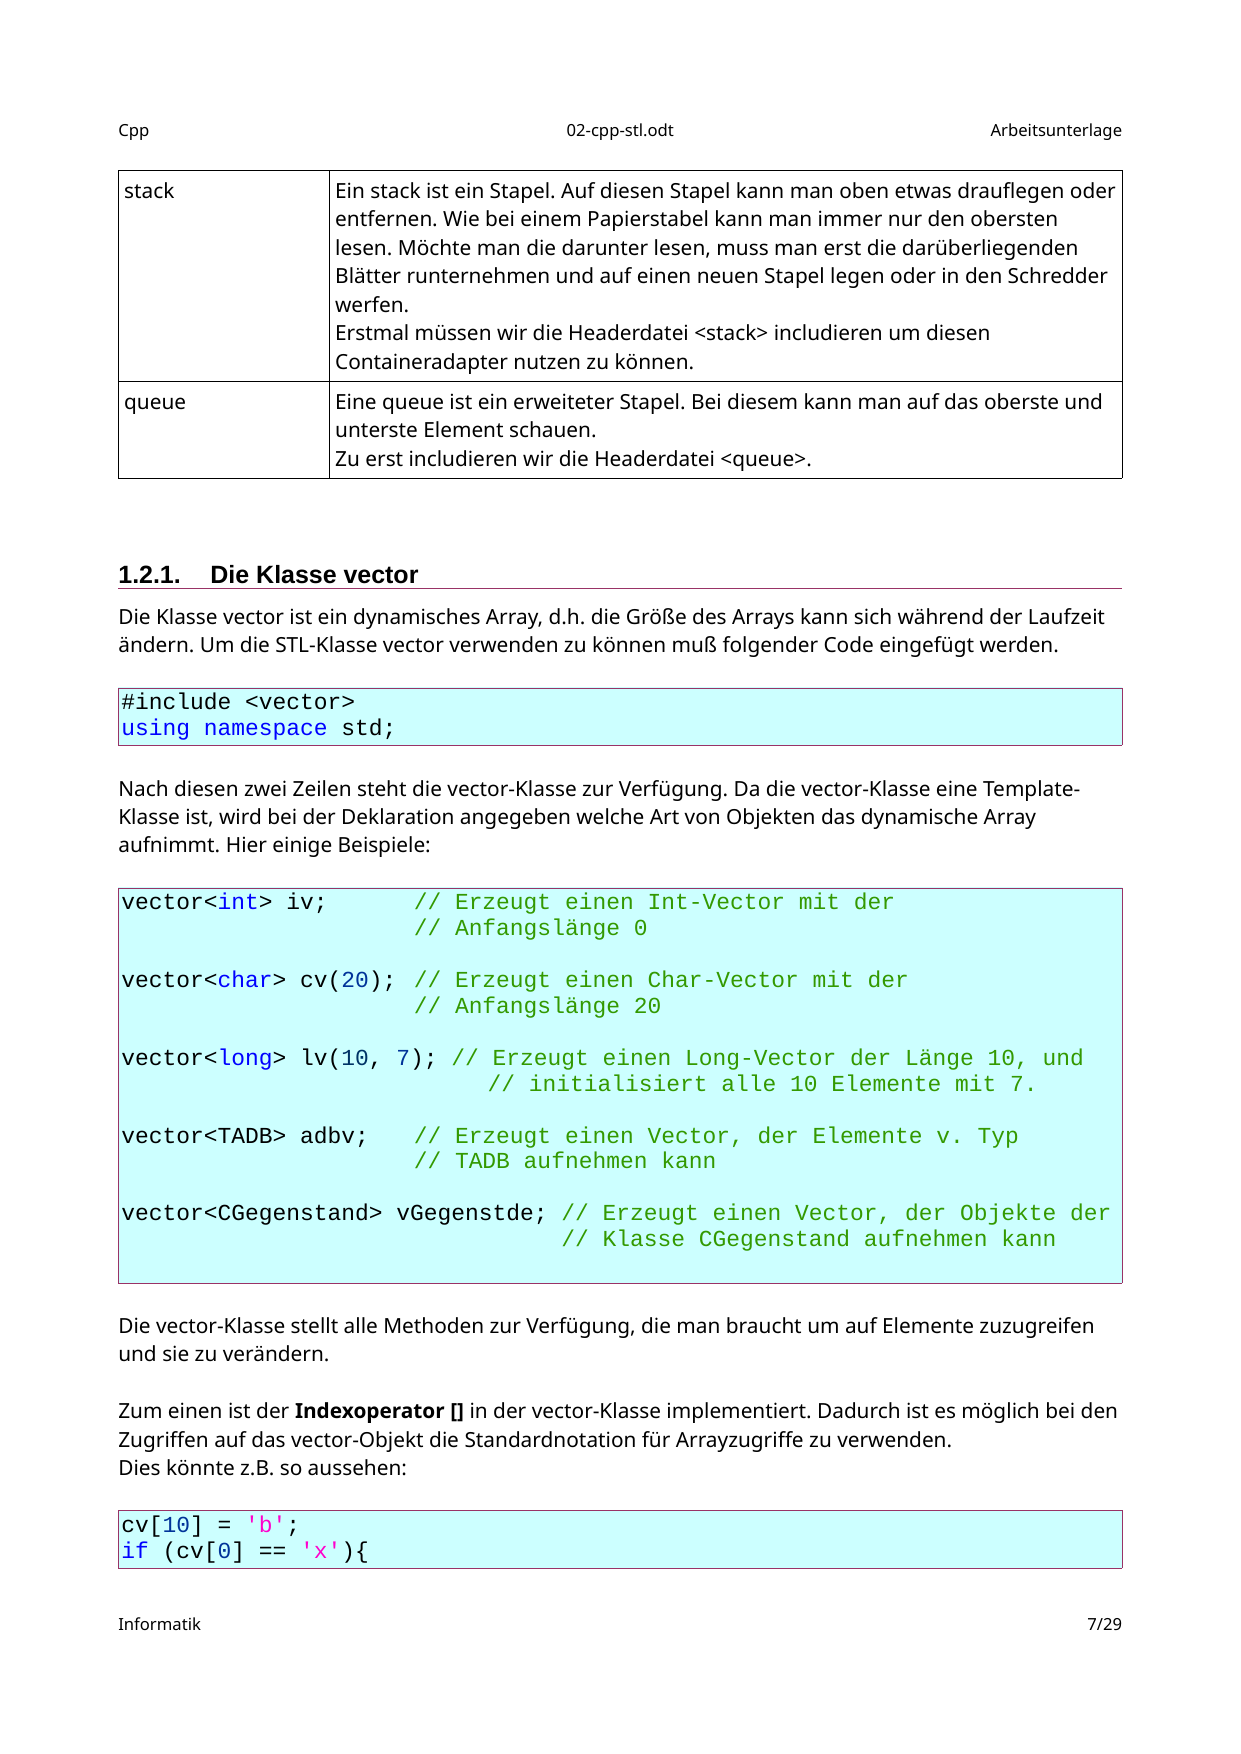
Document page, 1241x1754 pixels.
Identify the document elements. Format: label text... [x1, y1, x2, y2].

text Zum einen ist der Indexoperator [] in der vector-Klasse implementiert. Dadurch ist es möglich bei den Zugriffen auf das vector-Objekt die Standardnotation für Arrayzugriffe zu verwenden. [118, 1396, 1122, 1453]
text Nach diesen zwei Zeilen steht die vector-Klasse zur Verfügung. Da die vector-Klasse eine Template-Klasse ist, wird bei der Deklaration angegeben welche Art von Objekten das dynamische Array aufnimmt. Hier einige Beispiele: [118, 774, 1122, 859]
text vector<long> lv(10, 7); // Erzeugt einen Long-Vector der Länge 10, und // initialisiert alle 10 Elemente mit 7. [119, 1043, 1122, 1095]
text vector<char> cv(20); // Erzeugt einen Char-Vector mit der // Anfangslänge 20 [119, 965, 1122, 1043]
text vector<int> iv; // Erzeugt einen Int-Vector mit der // Anfangslänge 0 [119, 889, 1122, 965]
subtitle Die Klasse vector [118, 560, 1122, 588]
text cv[10] = 'b'; if (cv[0] == 'x'){ [119, 1511, 1122, 1568]
text vector<TADB> adbv; // Erzeugt einen Vector, der Elemente v. Typ // TADB aufnehmen kann [119, 1095, 1122, 1173]
text vector<CGegenstand> vGegenstde; // Erzeugt einen Vector, der Objekte der [119, 1173, 1122, 1225]
text Die vector-Klasse stellt alle Methoden zur Verfügung, die man braucht um auf Elemente zuzugreifen und sie zu verändern. [118, 1311, 1122, 1368]
table_cell queue [119, 382, 329, 478]
table_cell Ein stack ist ein Stapel. Auf diesen Stapel kann man oben etwas drauflegen oder entfernen. Wie bei einem Papierstabel kann man immer nur den obersten lesen. Möchte man die darunter lesen, muss man erst die darüberliegenden Blätter runternehmen und auf einen neuen Stapel legen oder in den Schredder werfen. Erstmal müssen wir die Headerdatei <stack> includieren um diesen Containeradapter nutzen zu können. [330, 171, 1122, 381]
text Dies könnte z.B. so aussehen: [118, 1453, 1122, 1482]
text #include <vector> using namespace std; [119, 689, 1122, 745]
table_cell Eine queue ist ein erweiteter Stapel. Bei diesem kann man auf das oberste und unterste Element schauen. Zu erst includieren wir die Headerdatei <queue>. [330, 382, 1122, 478]
text // Klasse CGegenstand aufnehmen kann [119, 1225, 1122, 1283]
table_cell stack [119, 171, 329, 381]
text Die Klasse vector ist ein dynamisches Array, d.h. die Größe des Arrays kann sich während der Laufzeit ändern. Um die STL-Klasse vector verwenden zu können muß folgender Code eingefügt werden. [118, 602, 1122, 659]
